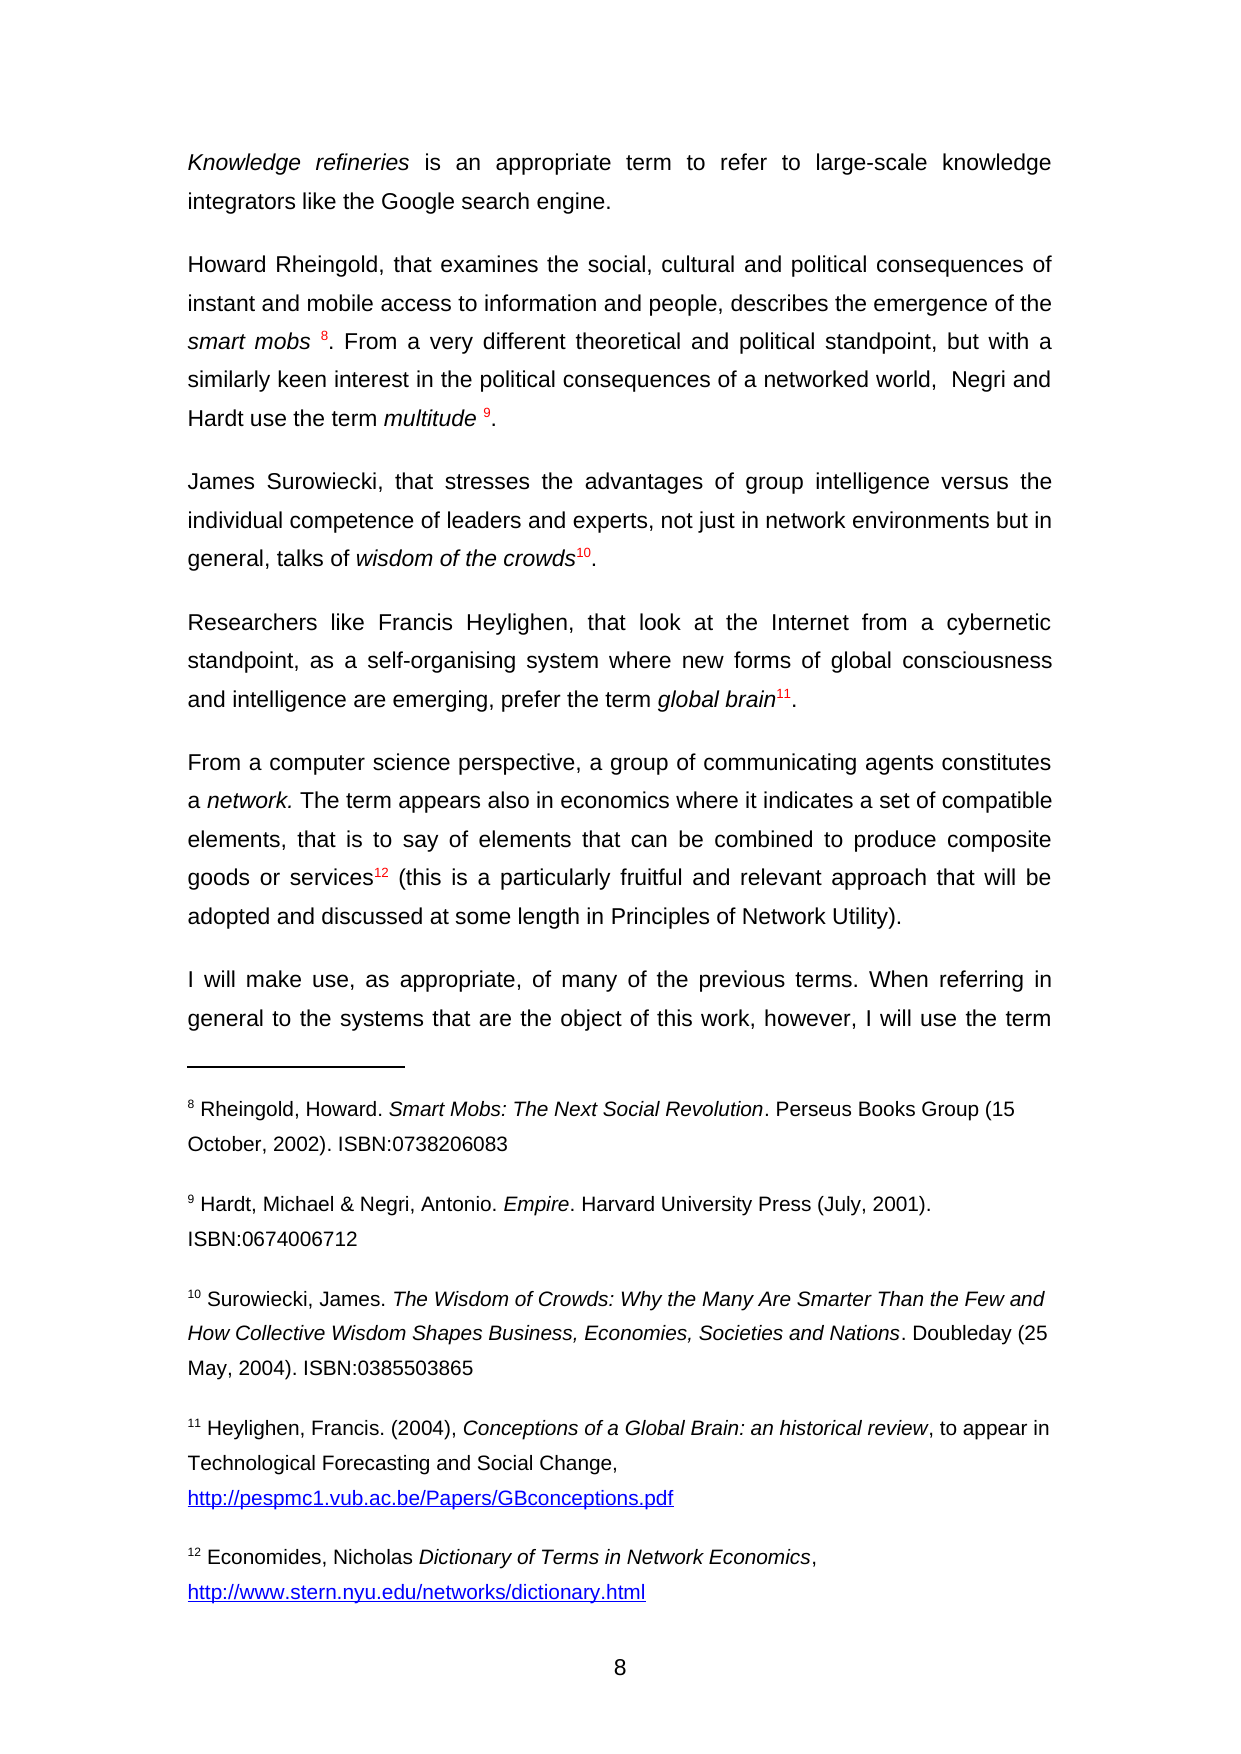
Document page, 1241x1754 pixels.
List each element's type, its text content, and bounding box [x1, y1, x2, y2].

text Economides, Nicholas Dictionary of Terms in Network Economics, http://www.stern.nyu.edu/networks/dictionary.html [187, 1546, 1053, 1604]
text From a computer science perspective, a group of communicating agents constitutes a network. The term appears also in economics where it indicates a set of compatible elements, that is to say of elements that can be combined to produce composite goods or services (this is a particularly fruitful and relevant approach that will be adopted and discussed at some length in Principles of Network Utility). [187, 750, 1053, 929]
text Surowiecki, James. The Wisdom of Crowds: Why the Many Are Smarter Than the Few and How Collective Wisdom Shapes Business, Economies, Societies and Nations. Doubleday (25 May, 2004). ISBN:0385503865 [187, 1287, 1053, 1380]
text I will make use, as appropriate, of many of the previous terms. When referring in general to the systems that are the object of this work, however, I will use the term [187, 967, 1053, 1031]
text Researchers like Francis Heylighen, that look at the Internet from a cybernetic standpoint, as a self-organising system where new forms of global consciousness and intelligence are emerging, prefer the term global brain. [187, 609, 1053, 712]
text Hardt, Michael & Negri, Antonio. Empire. Harvard University Press (July, 2001). ISBN:0674006712 [187, 1192, 1053, 1251]
text Knowledge refineries is an appropriate term to refer to large-scale knowledge integrators like the Google search engine. [187, 150, 1053, 214]
text James Surowiecki, that stresses the advantages of group intelligence versus the individual competence of leaders and experts, not just in network environments but in general, talks of wisdom of the crowds. [187, 469, 1053, 572]
text Howard Rheingold, that examines the social, cultural and political consequences of instant and mobile access to information and people, describes the emergence of the smart mobs . From a very different theoretical and political standpoint, but with a similarly keen interest in the political consequences of a networked world, Negri and Hardt use the term multitude . [187, 252, 1053, 431]
text Heylighen, Francis. (2004), Conceptions of a Global Brain: an historical review, to appear in Technological Forecasting and Social Change, http://pespmc1.vub.ac.be/Papers/GBconceptions.pdf [187, 1416, 1053, 1509]
text Rheingold, Howard. Smart Mobs: The Next Social Revolution. Perseus Books Group (15 October, 2002). ISBN:0738206083 [187, 1098, 1053, 1156]
